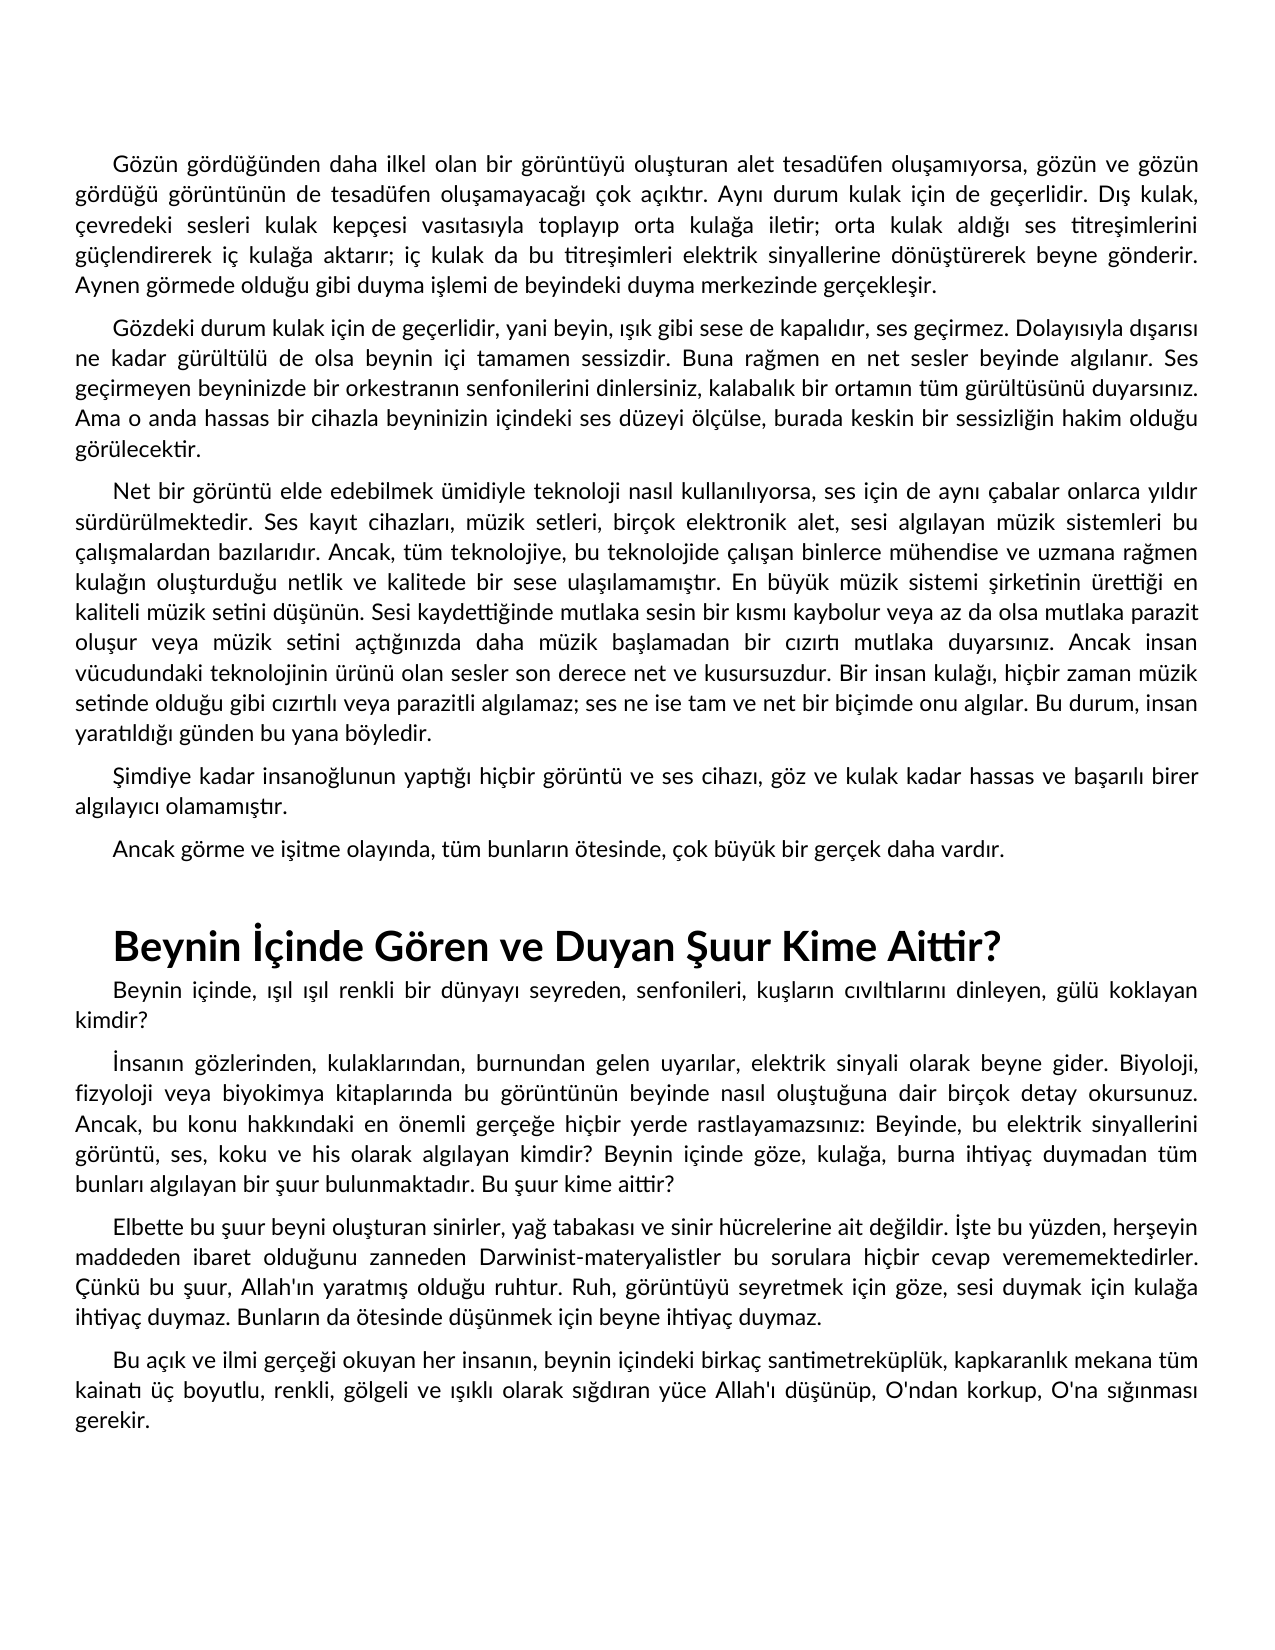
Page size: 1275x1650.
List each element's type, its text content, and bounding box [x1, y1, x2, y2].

text Elbette bu şuur beyni oluşturan sinirler, yağ tabakası ve sinir hücrelerine ait değildir. İşte bu yüzden, herşeyin maddeden ibaret olduğunu zanneden Darwinist-materyalistler bu sorulara hiçbir cevap verememektedirler. Çünkü bu şuur, Allah'ın yaratmış olduğu ruhtur. Ruh, görüntüyü seyretmek için göze, sesi duymak için kulağa ihtiyaç duymaz. Bunların da ötesinde düşünmek için beyne ihtiyaç duymaz. [75, 1212, 1200, 1331]
text Şimdiye kadar insanoğlunun yaptığı hiçbir görüntü ve ses cihazı, göz ve kulak kadar hassas ve başarılı birer algılayıcı olamamıştır. [75, 761, 1200, 819]
text Bu açık ve ilmi gerçeği okuyan her insanın, beynin içindeki birkaç santimetreküplük, kapkaranlık mekana tüm kainatı üç boyutlu, renkli, gölgeli ve ışıklı olarak sığdıran yüce Allah'ı düşünüp, O'ndan korkup, O'na sığınması gerekir. [75, 1346, 1200, 1434]
text Net bir görüntü elde edebilmek ümidiyle teknoloji nasıl kullanılıyorsa, ses için de aynı çabalar onlarca yıldır sürdürülmektedir. Ses kayıt cihazları, müzik setleri, birçok elektronik alet, sesi algılayan müzik sistemleri bu çalışmalardan bazılarıdır. Ancak, tüm teknolojiye, bu teknolojide çalışan binlerce mühendise ve uzmana rağmen kulağın oluşturduğu netlik ve kalitede bir sese ulaşılamamıştır. En büyük müzik sistemi şirketinin ürettiği en kaliteli müzik setini düşünün. Sesi kaydettiğinde mutlaka sesin bir kısmı kaybolur veya az da olsa mutlaka parazit oluşur veya müzik setini açtığınızda daha müzik başlamadan bir cızırtı mutlaka duyarsınız. Ancak insan vücudundaki teknolojinin ürünü olan sesler son derece net ve kusursuzdur. Bir insan kulağı, hiçbir zaman müzik setinde olduğu gibi cızırtılı veya parazitli algılamaz; ses ne ise tam ve net bir biçimde onu algılar. Bu durum, insan yaratıldığı günden bu yana böyledir. [75, 477, 1200, 746]
subtitle Beynin İçinde Gören ve Duyan Şuur Kime Aittir? [112, 920, 1200, 970]
text Ancak görme ve işitme olayında, tüm bunların ötesinde, çok büyük bir gerçek daha vardır. [75, 834, 1200, 862]
text Beynin içinde, ışıl ışıl renkli bir dünyayı seyreden, senfonileri, kuşların cıvıltılarını dinleyen, gülü koklayan kimdir? [75, 976, 1200, 1034]
text Gözdeki durum kulak için de geçerlidir, yani beyin, ışık gibi sese de kapalıdır, ses geçirmez. Dolayısıyla dışarısı ne kadar gürültülü de olsa beynin içi tamamen sessizdir. Buna rağmen en net sesler beyinde algılanır. Ses geçirmeyen beyninizde bir orkestranın senfonilerini dinlersiniz, kalabalık bir ortamın tüm gürültüsünü duyarsınız. Ama o anda hassas bir cihazla beyninizin içindeki ses düzeyi ölçülse, burada keskin bir sessizliğin hakim olduğu görülecektir. [75, 313, 1200, 462]
text Gözün gördüğünden daha ilkel olan bir görüntüyü oluşturan alet tesadüfen oluşamıyorsa, gözün ve gözün gördüğü görüntünün de tesadüfen oluşamayacağı çok açıktır. Aynı durum kulak için de geçerlidir. Dış kulak, çevredeki sesleri kulak kepçesi vasıtasıyla toplayıp orta kulağa iletir; orta kulak aldığı ses titreşimlerini güçlendirerek iç kulağa aktarır; iç kulak da bu titreşimleri elektrik sinyallerine dönüştürerek beyne gönderir. Aynen görmede olduğu gibi duyma işlemi de beyindeki duyma merkezinde gerçekleşir. [75, 150, 1200, 298]
text İnsanın gözlerinden, kulaklarından, burnundan gelen uyarılar, elektrik sinyali olarak beyne gider. Biyoloji, fizyoloji veya biyokimya kitaplarında bu görüntünün beyinde nasıl oluştuğuna dair birçok detay okursunuz. Ancak, bu konu hakkındaki en önemli gerçeğe hiçbir yerde rastlayamazsınız: Beyinde, bu elektrik sinyallerini görüntü, ses, koku ve his olarak algılayan kimdir? Beynin içinde göze, kulağa, burna ihtiyaç duymadan tüm bunları algılayan bir şuur bulunmaktadır. Bu şuur kime aittir? [75, 1049, 1200, 1197]
